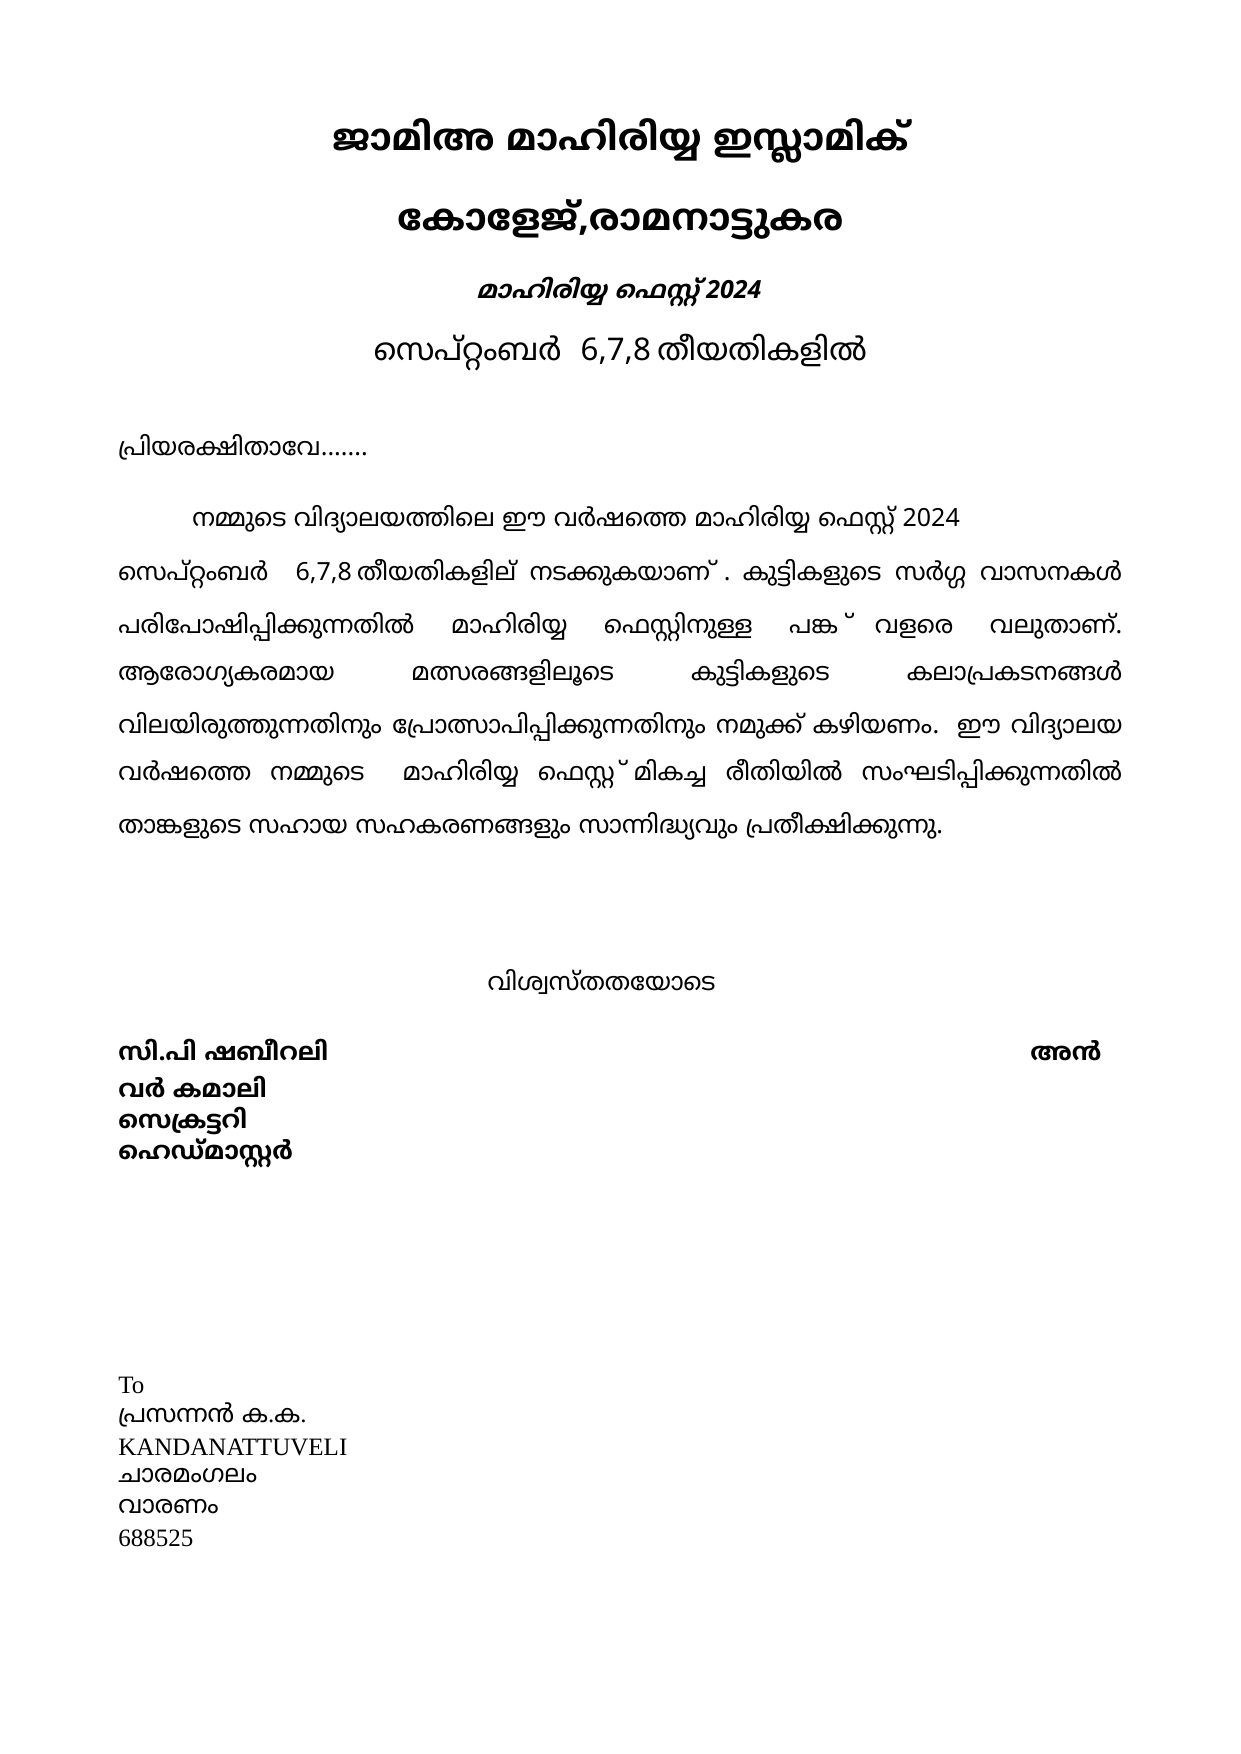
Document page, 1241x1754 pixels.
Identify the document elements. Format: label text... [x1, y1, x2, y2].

text സെപ്റ്റംബര്‍ 6,7,8തീയതികളില്‍‍ നടക്കുകയാണ് . കുട്ടികളുടെ സര്‍ഗ്ഗ വാസനകള്‍ പരിപോഷിപ്പിക്കുന്നതില്‍ മാഹിരിയ്യ ഫെസ്റ്റിനുള്ള പങ്ക് വളരെ വലുതാണ്. ആരോഗ്യകരമായ മത്സരങ്ങളിലൂടെ കുട്ടികളുടെ കലാപ്രകടനങ്ങള്‍ വിലയിരുത്തുന്നതിനും പ്രോത്സാപിപ്പിക്കുന്നതിനും നമുക്ക് കഴിയണം. ഈ വിദ്യാലയ വര്‍ഷത്തെ നമ്മുടെ മാഹിരിയ്യ ഫെസ്റ്റ് മികച്ച രീതിയില്‍ സംഘടിപ്പിക്കുന്നതില്‍ താങ്കളുടെ സഹായ സഹകരണങ്ങളും സാന്നിദ്ധ്യവും പ്രതീക്ഷിക്കുന്നു. [118, 554, 1122, 843]
text ‌‌ [118, 896, 1122, 929]
text വാരണം [118, 1492, 1122, 1523]
text വിശ്വസ്തതയോടെ [118, 964, 1122, 1000]
text ചാരമംഗലം [118, 1461, 1122, 1492]
text സി.പി ഷബീറലി‍ അന്‍വ‍‍ര്‍ കമാലി ‍ [118, 1034, 1122, 1107]
text KANDANATTUVELI [118, 1432, 1122, 1461]
text സെക്രട്ടറി ഹെഡ്‌മാസ്റ്റര്‍ [118, 1107, 1122, 1169]
text പ്രിയരക്ഷിതാവേ....... [118, 429, 1122, 465]
text മാഹിരിയ്യ ഫെസ്റ്റ് 2024 [118, 272, 1122, 308]
text നമ്മുടെ വിദ്യാലയത്തിലെ ഈ വര്‍ഷത്തെ മാഹിരിയ്യ ഫെസ്റ്റ് 2024 [118, 499, 1122, 536]
text To [118, 1370, 1122, 1399]
text ജാമിഅ മാഹിരിയ്യ ഇസ്ലാമിക് കോളേജ്,രാമനാട്ടുകര [118, 118, 1122, 245]
text 688525 [118, 1523, 1122, 1552]
text സെപ്റ്റംബര്‍ 6,7,8തീയതികളില്‍ [118, 327, 1122, 372]
text പ്രസന്നൻ ക.ക. [118, 1399, 1122, 1432]
